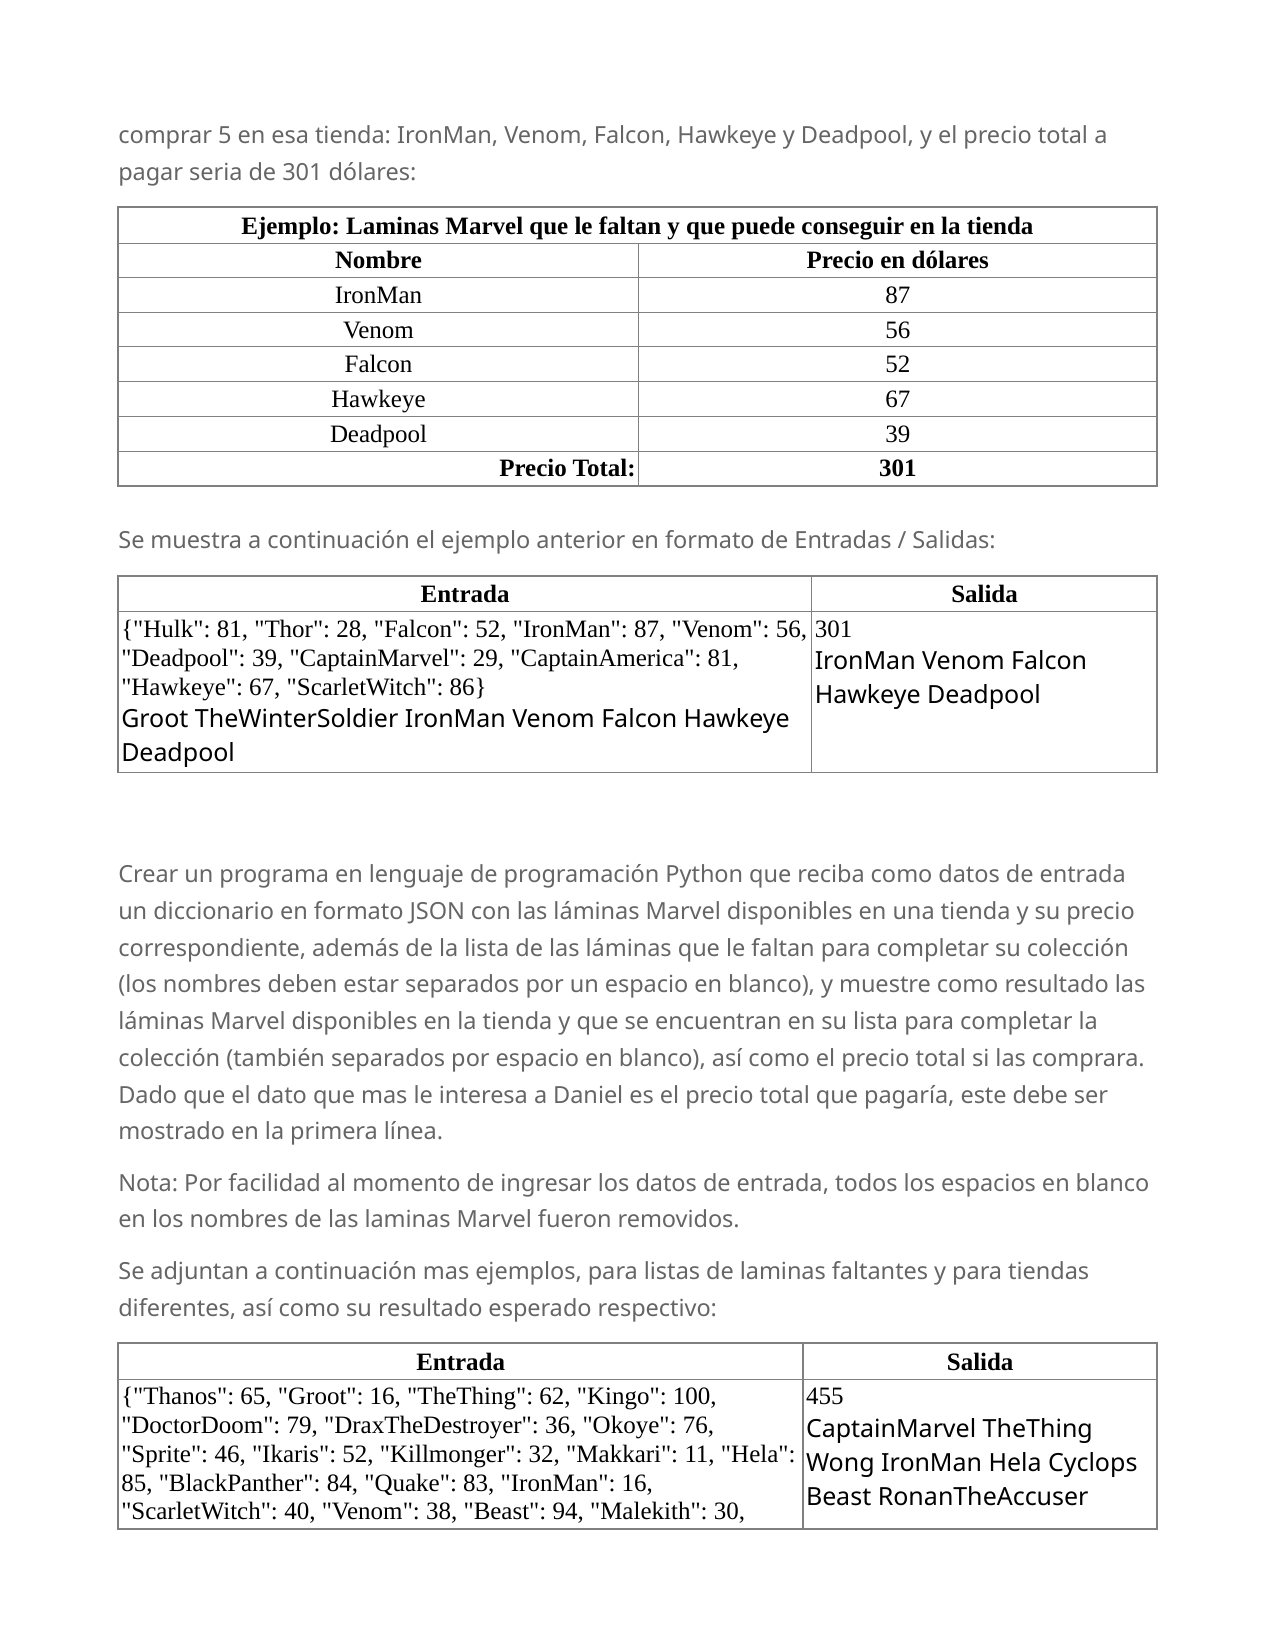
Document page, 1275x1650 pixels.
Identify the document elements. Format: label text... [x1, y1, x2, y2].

table_cell 56 [639, 313, 1156, 346]
table_cell Precio Total: [119, 452, 638, 485]
text comprar 5 en esa tienda: IronMan, Venom, Falcon, Hawkeye y Deadpool, y el precio total a pagar seria de 301 dólares: [118, 118, 1157, 187]
text Se adjuntan a continuación mas ejemplos, para listas de laminas faltantes y para tiendas diferentes, así como su resultado esperado respectivo: [118, 1254, 1157, 1323]
table_header Entrada [119, 577, 811, 611]
table_header Salida [812, 577, 1156, 611]
text Nota: Por facilidad al momento de ingresar los datos de entrada, todos los espacios en blanco en los nombres de las laminas Marvel fueron removidos. [118, 1166, 1157, 1235]
table_cell Hawkeye [119, 382, 638, 416]
table_cell 455 CaptainMarvel TheThing Wong IronMan Hela Cyclops Beast RonanTheAccuser [804, 1380, 1156, 1528]
table_cell {"Thanos": 65, "Groot": 16, "TheThing": 62, "Kingo": 100, "DoctorDoom": 79, "DraxTheDestroyer": 36, "Okoye": 76, "Sprite": 46, "Ikaris": 52, "Killmonger": 32, "Makkari": 11, "Hela": 85, "BlackPanther": 84, "Quake": 83, "IronMan": 16, "ScarletWitch": 40, "Venom": 38, "Beast": 94, "Malekith": 30, [119, 1380, 802, 1528]
table_cell 301 IronMan Venom Falcon Hawkeye Deadpool [812, 612, 1156, 771]
table_cell Deadpool [119, 417, 638, 451]
text Crear un programa en lenguaje de programación Python que reciba como datos de entrada un diccionario en formato JSON con las láminas Marvel disponibles en una tienda y su precio correspondiente, además de la lista de las láminas que le faltan para completar su colección (los nombres deben estar separados por un espacio en blanco), y muestre como resultado las láminas Marvel disponibles en la tienda y que se encuentran en su lista para completar la colección (también separados por espacio en blanco), así como el precio total si las comprara. Dado que el dato que mas le interesa a Daniel es el precio total que pagaría, este debe ser mostrado en la primera línea. [118, 821, 1157, 1147]
table_cell Precio en dólares [639, 244, 1156, 277]
table_cell Nombre [119, 244, 638, 277]
table_cell 67 [639, 382, 1156, 416]
table_header Ejemplo: Laminas Marvel que le faltan y que puede conseguir en la tienda [119, 208, 1156, 242]
table_cell Venom [119, 313, 638, 346]
table_cell {"Hulk": 81, "Thor": 28, "Falcon": 52, "IronMan": 87, "Venom": 56, "Deadpool": 39, "CaptainMarvel": 29, "CaptainAmerica": 81, "Hawkeye": 67, "ScarletWitch": 86} Groot TheWinterSoldier IronMan Venom Falcon Hawkeye Deadpool [119, 612, 811, 771]
table_cell 87 [639, 278, 1156, 312]
table_cell Falcon [119, 347, 638, 381]
table_cell IronMan [119, 278, 638, 312]
table_cell 301 [639, 452, 1156, 485]
text Se muestra a continuación el ejemplo anterior en formato de Entradas / Salidas: [118, 487, 1157, 556]
table_header Entrada [119, 1344, 802, 1378]
table_cell 39 [639, 417, 1156, 451]
table_header Salida [804, 1344, 1156, 1378]
table_cell 52 [639, 347, 1156, 381]
